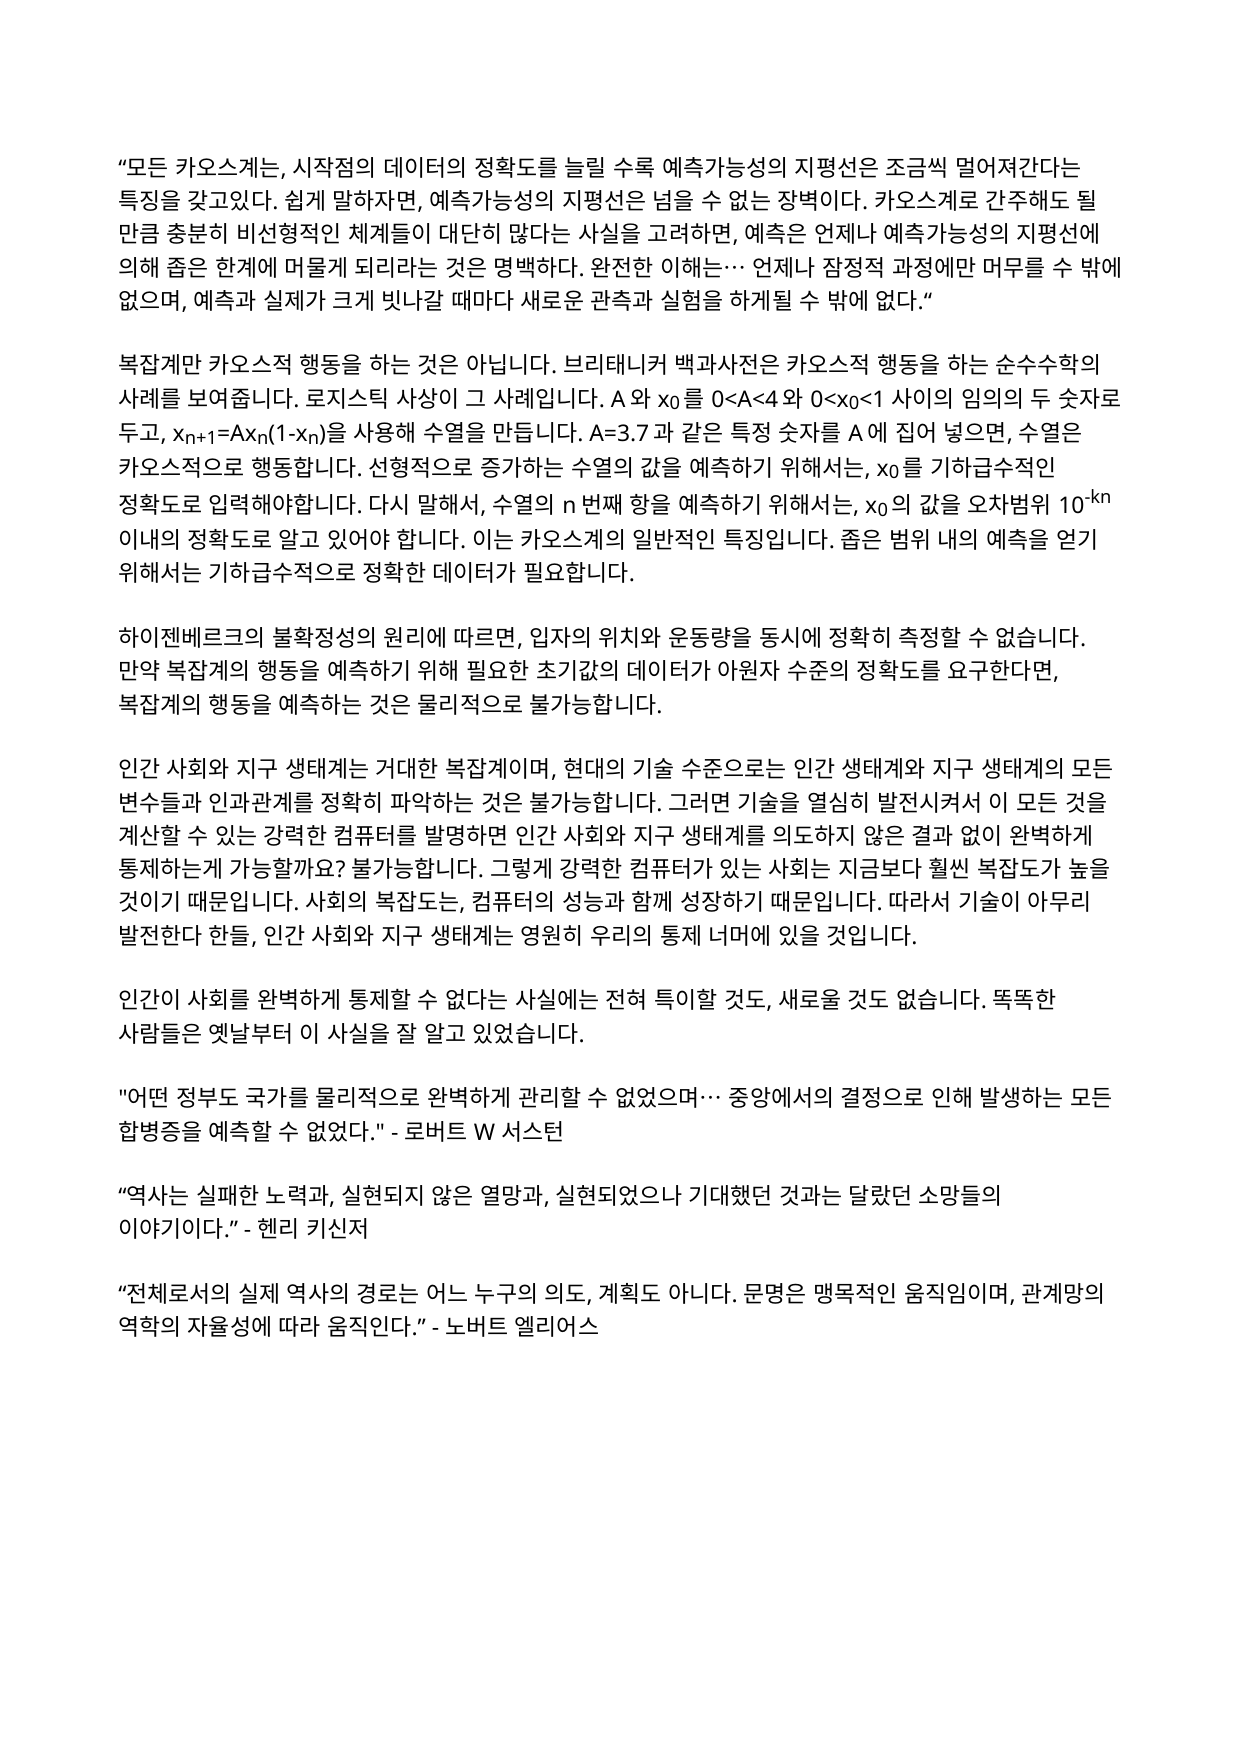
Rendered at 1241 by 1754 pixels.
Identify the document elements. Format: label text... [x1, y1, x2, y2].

text 인간 사회와 지구 생태계는 거대한 복잡계이며, 현대의 기술 수준으로는 인간 생태계와 지구 생태계의 모든 변수들과 인과관계를 정확히 파악하는 것은 불가능합니다. 그러면 기술을 열심히 발전시켜서 이 모든 것을 계산할 수 있는 강력한 컴퓨터를 발명하면 인간 사회와 지구 생태계를 의도하지 않은 결과 없이 완벽하게 통제하는게 가능할까요? 불가능합니다. 그렇게 강력한 컴퓨터가 있는 사회는 지금보다 훨씬 복잡도가 높을 것이기 때문입니다. 사회의 복잡도는, 컴퓨터의 성능과 함께 성장하기 때문입니다. 따라서 기술이 아무리 발전한다 한들, 인간 사회와 지구 생태계는 영원히 우리의 통제 너머에 있을 것입니다. [118, 751, 1122, 951]
text “역사는 실패한 노력과, 실현되지 않은 열망과, 실현되었으나 기대했던 것과는 달랐던 소망들의 이야기이다.” - 헨리 키신저 [118, 1178, 1122, 1245]
text 인간이 사회를 완벽하게 통제할 수 없다는 사실에는 전혀 특이할 것도, 새로울 것도 없습니다. 똑똑한 사람들은 옛날부터 이 사실을 잘 알고 있었습니다. [118, 982, 1122, 1049]
text 하이젠베르크의 불확정성의 원리에 따르면, 입자의 위치와 운동량을 동시에 정확히 측정할 수 없습니다. 만약 복잡계의 행동을 예측하기 위해 필요한 초기값의 데이터가 아원자 수준의 정확도를 요구한다면, 복잡계의 행동을 예측하는 것은 물리적으로 불가능합니다. [118, 620, 1122, 720]
text “모든 카오스계는, 시작점의 데이터의 정확도를 늘릴 수록 예측가능성의 지평선은 조금씩 멀어져간다는 특징을 갖고있다. 쉽게 말하자면, 예측가능성의 지평선은 넘을 수 없는 장벽이다. 카오스계로 간주해도 될 만큼 충분히 비선형적인 체계들이 대단히 많다는 사실을 고려하면, 예측은 언제나 예측가능성의 지평선에 의해 좁은 한계에 머물게 되리라는 것은 명백하다. 완전한 이해는… 언제나 잠정적 과정에만 머무를 수 밖에 없으며, 예측과 실제가 크게 빗나갈 때마다 새로운 관측과 실험을 하게될 수 밖에 없다.“ [118, 149, 1122, 316]
text 복잡계만 카오스적 행동을 하는 것은 아닙니다. 브리태니커 백과사전은 카오스적 행동을 하는 순수수학의 사례를 보여줍니다. 로지스틱 사상이 그 사례입니다. A와 x0를 0<A<4와 0<x0<1 사이의 임의의 두 숫자로 두고, xn+1=Axn(1-xn)을 사용해 수열을 만듭니다. A=3.7과 같은 특정 숫자를 A에 집어 넣으면, 수열은 카오스적으로 행동합니다. 선형적으로 증가하는 수열의 값을 예측하기 위해서는, x0를 기하급수적인 정확도로 입력해야합니다. 다시 말해서, 수열의 n번째 항을 예측하기 위해서는, x0의 값을 오차범위 10-kn이내의 정확도로 알고 있어야 합니다. 이는 카오스계의 일반적인 특징입니다. 좁은 범위 내의 예측을 얻기 위해서는 기하급수적으로 정확한 데이터가 필요합니다. [118, 347, 1122, 588]
text “전체로서의 실제 역사의 경로는 어느 누구의 의도, 계획도 아니다. 문명은 맹목적인 움직임이며, 관계망의 역학의 자율성에 따라 움직인다.” - 노버트 엘리어스 [118, 1276, 1122, 1343]
text "어떤 정부도 국가를 물리적으로 완벽하게 관리할 수 없었으며… 중앙에서의 결정으로 인해 발생하는 모든 합병증을 예측할 수 없었다." - 로버트 W 서스턴 [118, 1080, 1122, 1147]
